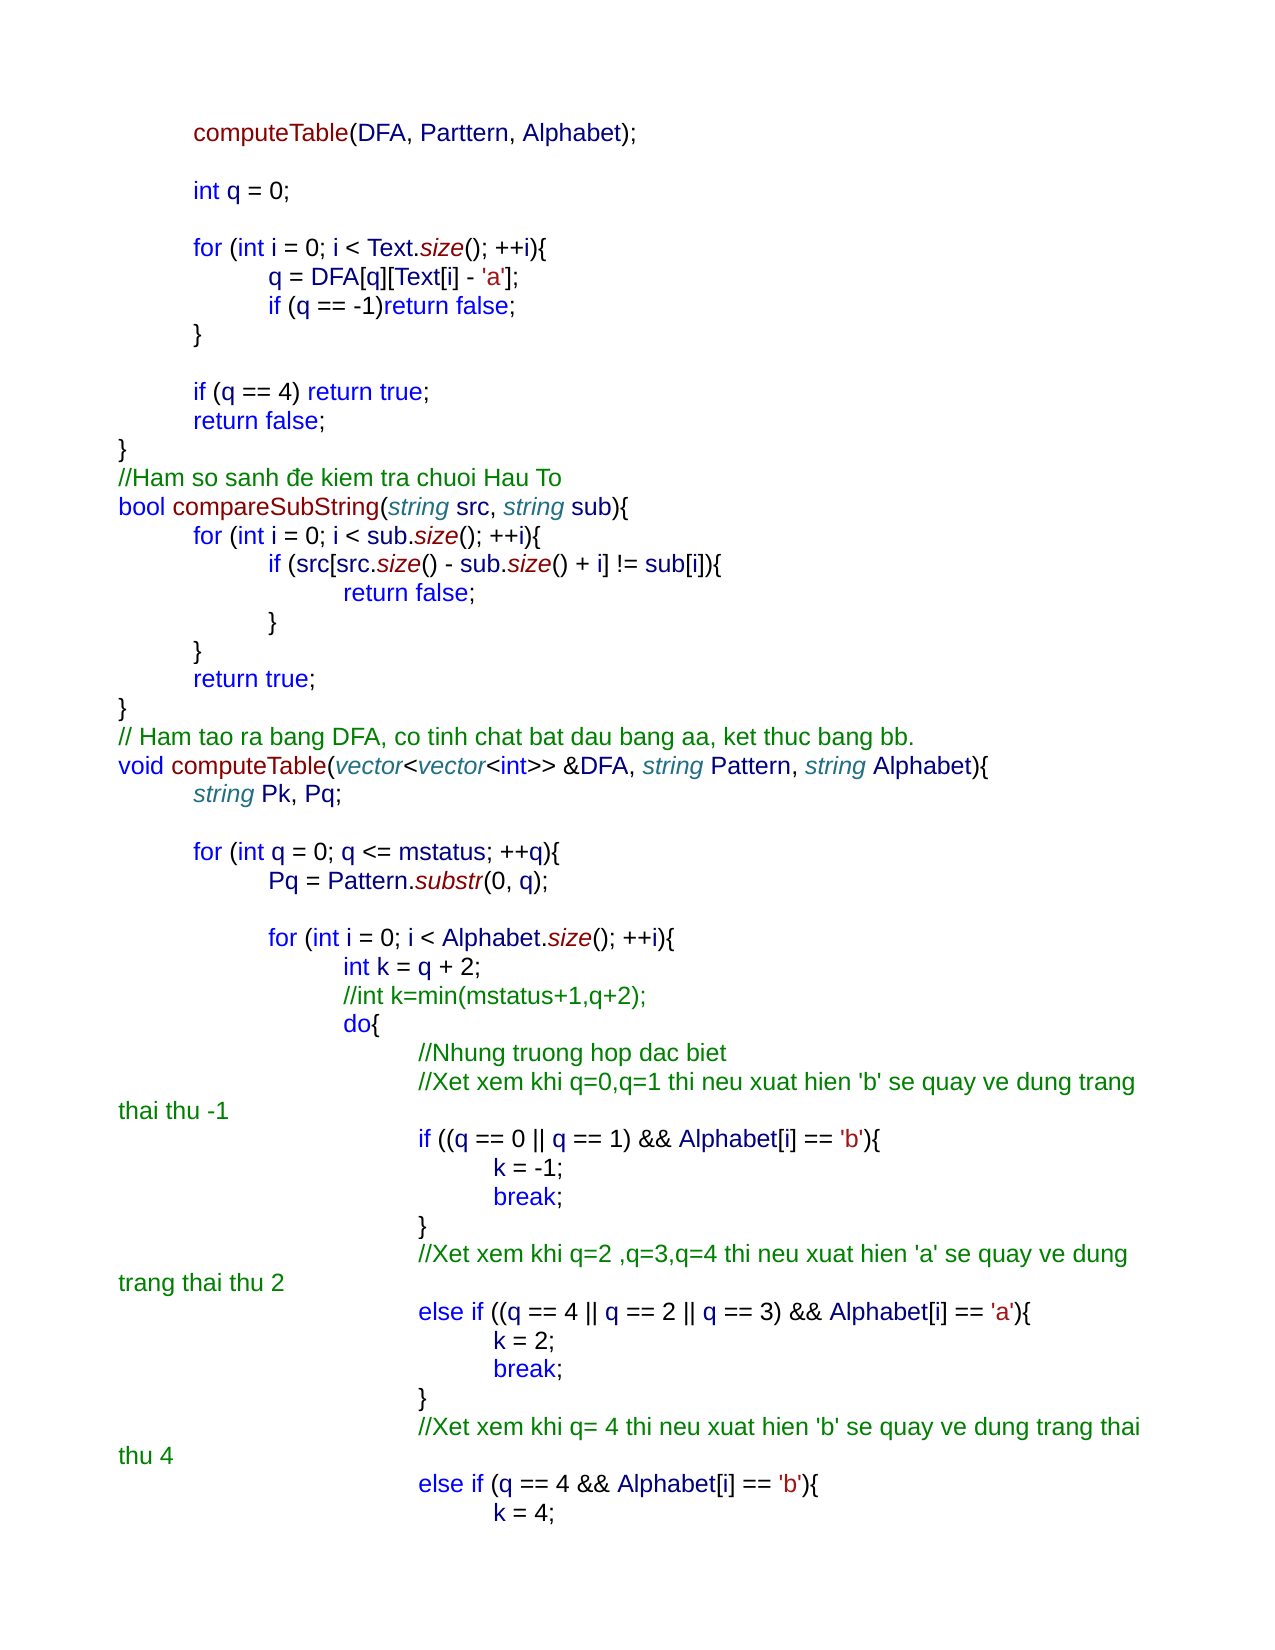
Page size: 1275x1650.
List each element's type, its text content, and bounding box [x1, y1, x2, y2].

text if (q == 4) return true; [118, 377, 1157, 406]
text //Xet xem khi q=0,q=1 thi neu xuat hien 'b' se quay ve dung trang thai thu -1 [118, 1067, 1157, 1124]
text break; [118, 1354, 1157, 1383]
text } [118, 434, 1157, 463]
text void computeTable(vector<vector<int>> &DFA, string Pattern, string Alphabet){ [118, 751, 1157, 779]
text do{ [118, 1009, 1157, 1038]
text if ((q == 0 || q == 1) && Alphabet[i] == 'b'){ [118, 1124, 1157, 1153]
text //Xet xem khi q=2 ,q=3,q=4 thi neu xuat hien 'a' se quay ve dung trang thai thu 2 [118, 1239, 1157, 1297]
text if (q == -1)return false; [118, 291, 1157, 319]
text if (src[src.size() - sub.size() + i] != sub[i]){ [118, 549, 1157, 578]
text } [118, 693, 1157, 722]
text return false; [118, 406, 1157, 434]
text } [118, 1383, 1157, 1412]
text return true; [118, 664, 1157, 693]
text //Xet xem khi q= 4 thi neu xuat hien 'b' se quay ve dung trang thai thu 4 [118, 1412, 1157, 1469]
text // Ham tao ra bang DFA, co tinh chat bat dau bang aa, ket thuc bang bb. [118, 722, 1157, 751]
text for (int i = 0; i < Alphabet.size(); ++i){ [118, 923, 1157, 952]
text } [118, 1211, 1157, 1239]
text int k = q + 2; [118, 952, 1157, 981]
text else if (q == 4 && Alphabet[i] == 'b'){ [118, 1469, 1157, 1498]
text //int k=min(mstatus+1,q+2); [118, 981, 1157, 1009]
text string Pk, Pq; [118, 779, 1157, 808]
text else if ((q == 4 || q == 2 || q == 3) && Alphabet[i] == 'a'){ [118, 1297, 1157, 1326]
text for (int i = 0; i < Text.size(); ++i){ [118, 233, 1157, 262]
text k = 2; [118, 1326, 1157, 1354]
text Pq = Pattern.substr(0, q); [118, 866, 1157, 894]
text break; [118, 1182, 1157, 1211]
text } [118, 636, 1157, 664]
text bool compareSubString(string src, string sub){ [118, 492, 1157, 521]
text k = -1; [118, 1153, 1157, 1182]
text return false; [118, 578, 1157, 607]
text //Ham so sanh đe kiem tra chuoi Hau To [118, 463, 1157, 492]
text computeTable(DFA, Parttern, Alphabet); [118, 118, 1157, 147]
text } [118, 607, 1157, 636]
text for (int i = 0; i < sub.size(); ++i){ [118, 521, 1157, 549]
text //Nhung truong hop dac biet [118, 1038, 1157, 1067]
text k = 4; [118, 1498, 1157, 1527]
text for (int q = 0; q <= mstatus; ++q){ [118, 837, 1157, 866]
text } [118, 319, 1157, 348]
text q = DFA[q][Text[i] - 'a']; [118, 262, 1157, 291]
text int q = 0; [118, 176, 1157, 204]
